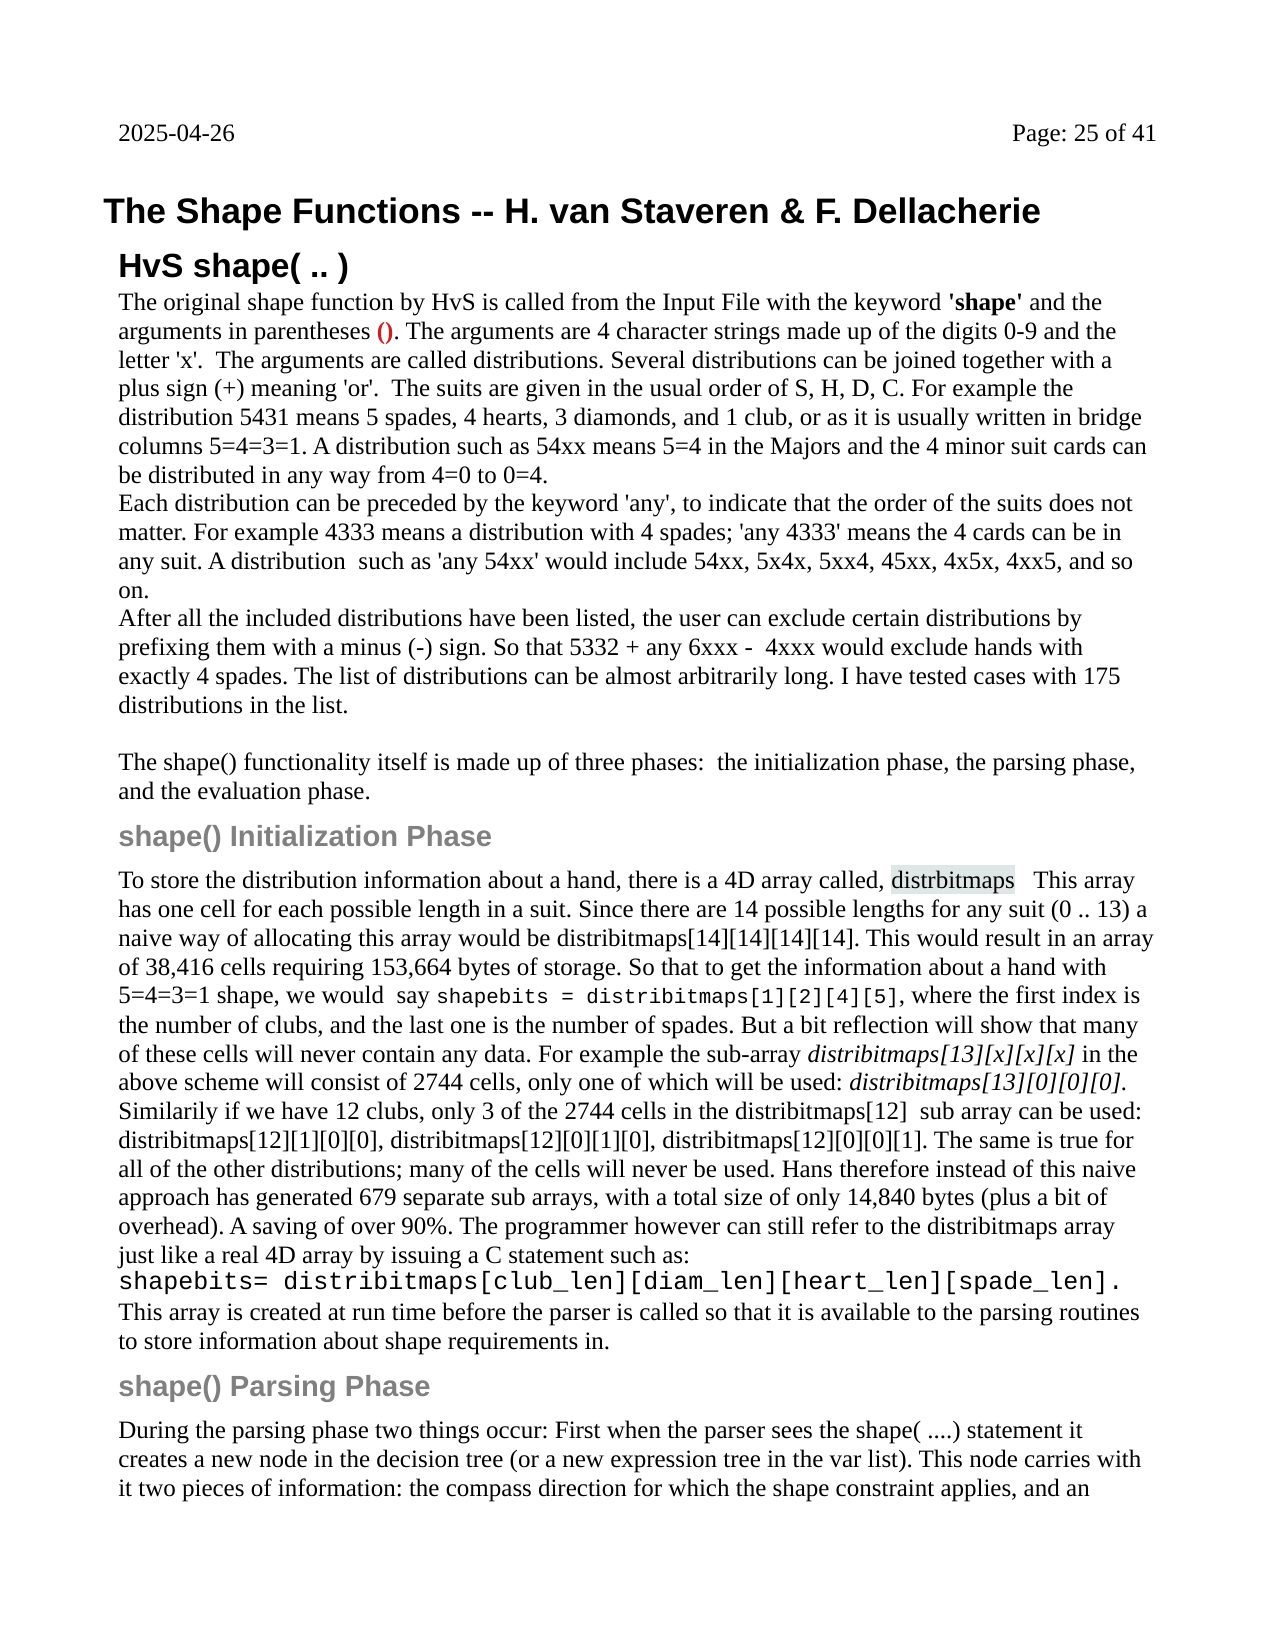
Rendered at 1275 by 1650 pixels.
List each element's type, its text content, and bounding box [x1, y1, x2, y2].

text The original shape function by HvS is called from the Input File with the keyword 'shape' and the arguments in parentheses (). The arguments are 4 character strings made up of the digits 0-9 and the letter 'x'. The arguments are called distributions. Several distributions can be joined together with a plus sign (+) meaning 'or'. The suits are given in the usual order of S, H, D, C. For example the distribution 5431 means 5 spades, 4 hearts, 3 diamonds, and 1 club, or as it is usually written in bridge columns 5=4=3=1. A distribution such as 54xx means 5=4 in the Majors and the 4 minor suit cards can be distributed in any way from 4=0 to 0=4. [118, 287, 1157, 488]
text Each distribution can be preceded by the keyword 'any', to indicate that the order of the suits does not matter. For example 4333 means a distribution with 4 spades; 'any 4333' means the 4 cards can be in any suit. A distribution such as 'any 54xx' would include 54xx, 5x4x, 5xx4, 45xx, 4x5x, 4xx5, and so on. [118, 488, 1157, 603]
text To store the distribution information about a hand, there is a 4D array called, distrbitmaps This array has one cell for each possible length in a suit. Since there are 14 possible lengths for any suit (0 .. 13) a naive way of allocating this array would be distribitmaps[14][14][14][14]. This would result in an array of 38,416 cells requiring 153,664 bytes of storage. So that to get the information about a hand with 5=4=3=1 shape, we would say shapebits = distribitmaps[1][2][4][5], where the first index is the number of clubs, and the last one is the number of spades. But a bit reflection will show that many of these cells will never contain any data. For example the sub-array distribitmaps[13][x][x][x] in the above scheme will consist of 2744 cells, only one of which will be used: distribitmaps[13][0][0][0]. Similarily if we have 12 clubs, only 3 of the 2744 cells in the distribitmaps[12] sub array can be used: distribitmaps[12][1][0][0], distribitmaps[12][0][1][0], distribitmaps[12][0][0][1]. The same is true for all of the other distributions; many of the cells will never be used. Hans therefore instead of this naive approach has generated 679 separate sub arrays, with a total size of only 14,840 bytes (plus a bit of overhead). A saving of over 90%. The programmer however can still refer to the distribitmaps array just like a real 4D array by issuing a C statement such as: [118, 865, 1157, 1269]
subtitle shape() Initialization Phase [118, 819, 1157, 853]
text During the parsing phase two things occur: First when the parser sees the shape( ....) statement it creates a new node in the decision tree (or a new expression tree in the var list). This node carries with it two pieces of information: the compass direction for which the shape constraint applies, and an [118, 1415, 1157, 1501]
subtitle shape() Parsing Phase [118, 1369, 1157, 1403]
text shapebits= distribitmaps[club_len][diam_len][heart_len][spade_len]. [118, 1269, 1157, 1297]
subtitle HvS shape( .. ) [118, 246, 1157, 284]
text The shape() functionality itself is made up of three phases: the initialization phase, the parsing phase, and the evaluation phase. [118, 747, 1157, 805]
subtitle The Shape Functions -- H. van Staveren & F. Dellacherie [103, 190, 1157, 231]
text After all the included distributions have been listed, the user can exclude certain distributions by prefixing them with a minus (-) sign. So that 5332 + any 6xxx - 4xxx would exclude hands with exactly 4 spades. The list of distributions can be almost arbitrarily long. I have tested cases with 175 distributions in the list. [118, 603, 1157, 718]
text This array is created at run time before the parser is called so that it is available to the parsing routines to store information about shape requirements in. [118, 1297, 1157, 1354]
